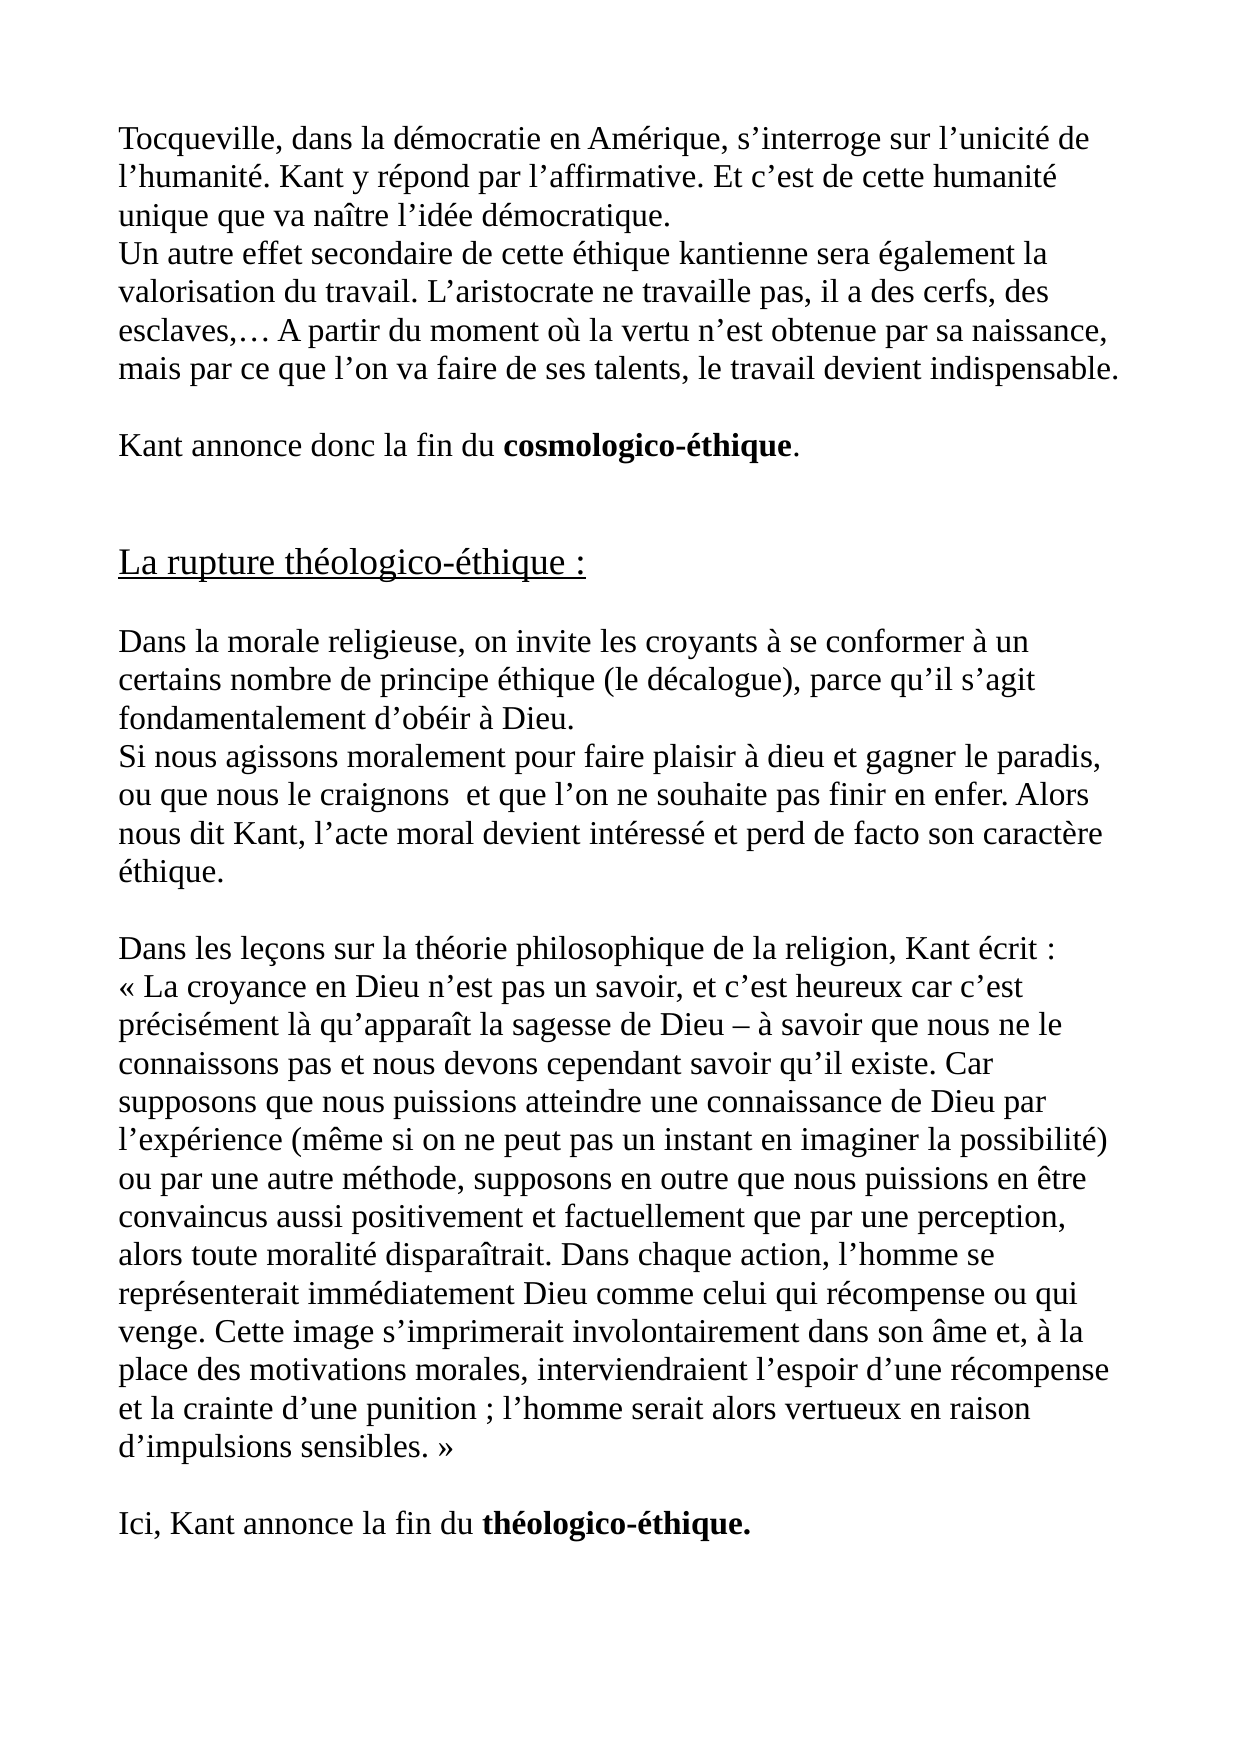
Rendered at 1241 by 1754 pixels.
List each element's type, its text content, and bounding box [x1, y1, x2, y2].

text Un autre effet secondaire de cette éthique kantienne sera également la valorisation du travail. L’aristocrate ne travaille pas, il a des cerfs, des esclaves,… A partir du moment où la vertu n’est obtenue par sa naissance, mais par ce que l’on va faire de ses talents, le travail devient indispensable. [118, 233, 1122, 386]
text Dans les leçons sur la théorie philosophique de la religion, Kant écrit : [118, 928, 1122, 966]
text Tocqueville, dans la démocratie en Amérique, s’interroge sur l’unicité de l’humanité. Kant y répond par l’affirmative. Et c’est de cette humanité unique que va naître l’idée démocratique. [118, 118, 1122, 233]
text La rupture théologico-éthique : [118, 540, 1122, 583]
text Dans la morale religieuse, on invite les croyants à se conformer à un certains nombre de principe éthique (le décalogue), parce qu’il s’agit fondamentalement d’obéir à Dieu. [118, 621, 1122, 736]
text Ici, Kant annonce la fin du théologico-éthique. [118, 1503, 1122, 1541]
text « La croyance en Dieu n’est pas un savoir, et c’est heureux car c’est précisément là qu’apparaît la sagesse de Dieu – à savoir que nous ne le connaissons pas et nous devons cependant savoir qu’il existe. Car supposons que nous puissions atteindre une connaissance de Dieu par l’expérience (même si on ne peut pas un instant en imaginer la possibilité) ou par une autre méthode, supposons en outre que nous puissions en être convaincus aussi positivement et factuellement que par une perception, alors toute moralité disparaîtrait. Dans chaque action, l’homme se représenterait immédiatement Dieu comme celui qui récompense ou qui venge. Cette image s’imprimerait involontairement dans son âme et, à la place des motivations morales, interviendraient l’espoir d’une récompense et la crainte d’une punition ; l’homme serait alors vertueux en raison d’impulsions sensibles. » [118, 966, 1122, 1464]
text Kant annonce donc la fin du cosmologico-éthique. [118, 425, 1122, 463]
text Si nous agissons moralement pour faire plaisir à dieu et gagner le paradis, ou que nous le craignons et que l’on ne souhaite pas finir en enfer. Alors nous dit Kant, l’acte moral devient intéressé et perd de facto son caractère éthique. [118, 736, 1122, 889]
